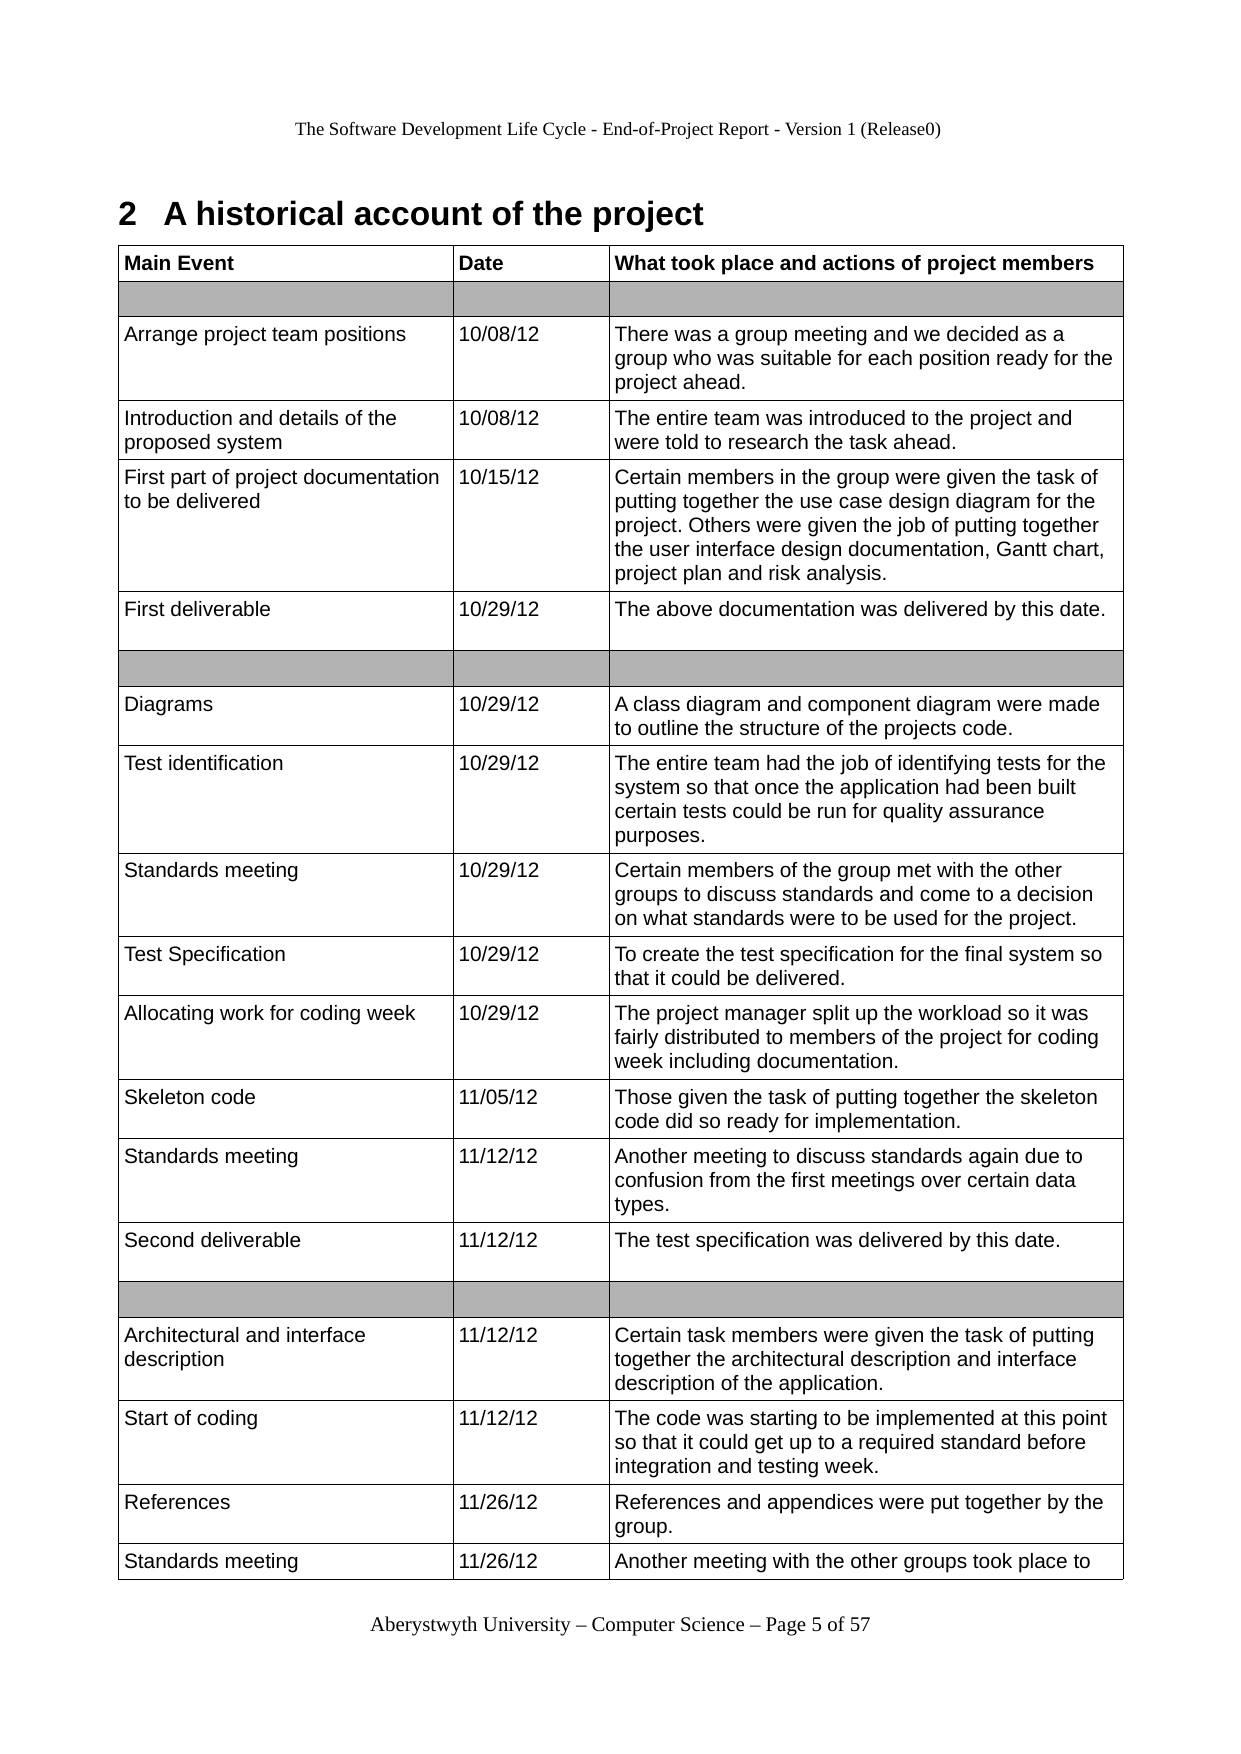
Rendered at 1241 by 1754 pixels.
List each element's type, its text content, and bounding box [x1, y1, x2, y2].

table_cell A class diagram and component diagram were made to outline the structure of the projects code. [610, 687, 1123, 745]
table_cell [454, 651, 609, 686]
table_cell [119, 282, 453, 316]
table_cell Arrange project team positions [119, 317, 453, 400]
table_cell Another meeting with the other groups took place to [610, 1544, 1123, 1579]
table_cell 29/10/12 [454, 854, 609, 936]
table_cell Architectural and interface description [119, 1318, 453, 1400]
table_cell 29/10/12 [454, 592, 609, 650]
table_cell Another meeting to discuss standards again due to confusion from the first meetings over certain data types. [610, 1139, 1123, 1222]
table_cell 08/10/12 [454, 401, 609, 459]
table_cell 12/11/12 [454, 1139, 609, 1222]
table_cell [119, 651, 453, 686]
table_cell Diagrams [119, 687, 453, 745]
table_cell [454, 282, 609, 316]
table_cell The entire team had the job of identifying tests for the system so that once the application had been built certain tests could be run for quality assurance purposes. [610, 746, 1123, 852]
table_cell Certain task members were given the task of putting together the architectural description and interface description of the application. [610, 1318, 1123, 1400]
table_cell 26/11/12 [454, 1485, 609, 1543]
table_cell References and appendices were put together by the group. [610, 1485, 1123, 1543]
table_cell [610, 1282, 1123, 1317]
table_cell Those given the task of putting together the skeleton code did so ready for implementation. [610, 1080, 1123, 1138]
table_cell Standards meeting [119, 854, 453, 936]
table_cell 29/10/12 [454, 687, 609, 745]
table_header Date [454, 246, 609, 281]
table_cell 29/10/12 [454, 937, 609, 995]
table_cell To create the test specification for the final system so that it could be delivered. [610, 937, 1123, 995]
table_cell First part of project documentation to be delivered [119, 460, 453, 591]
table_header Main Event [119, 246, 453, 281]
table_cell [610, 651, 1123, 686]
table_cell The test specification was delivered by this date. [610, 1223, 1123, 1281]
table_cell 12/11/12 [454, 1223, 609, 1281]
table_cell The code was starting to be implemented at this point so that it could get up to a required standard before integration and testing week. [610, 1401, 1123, 1484]
table_cell Standards meeting [119, 1139, 453, 1222]
table_cell 05/11/12 [454, 1080, 609, 1138]
table_cell 26/11/12 [454, 1544, 609, 1579]
table_header What took place and actions of project members [610, 246, 1123, 281]
subtitle A historical account of the project [118, 194, 1122, 233]
table_cell 15/10/12 [454, 460, 609, 591]
table_cell [610, 282, 1123, 316]
table_cell 12/11/12 [454, 1401, 609, 1484]
table_cell The above documentation was delivered by this date. [610, 592, 1123, 650]
table_cell 12/11/12 [454, 1318, 609, 1400]
table_cell Test Specification [119, 937, 453, 995]
table_cell [119, 1282, 453, 1317]
table_cell Start of coding [119, 1401, 453, 1484]
table_cell Introduction and details of the proposed system [119, 401, 453, 459]
table_cell 08/10/12 [454, 317, 609, 400]
table_cell Skeleton code [119, 1080, 453, 1138]
table_cell Certain members in the group were given the task of putting together the use case design diagram for the project. Others were given the job of putting together the user interface design documentation, Gantt chart, project plan and risk analysis. [610, 460, 1123, 591]
table_cell 29/10/12 [454, 996, 609, 1079]
table_cell Standards meeting [119, 1544, 453, 1579]
table_cell The project manager split up the workload so it was fairly distributed to members of the project for coding week including documentation. [610, 996, 1123, 1079]
table_cell Second deliverable [119, 1223, 453, 1281]
table_cell References [119, 1485, 453, 1543]
table_cell The entire team was introduced to the project and were told to research the task ahead. [610, 401, 1123, 459]
table_cell Allocating work for coding week [119, 996, 453, 1079]
table_cell There was a group meeting and we decided as a group who was suitable for each position ready for the project ahead. [610, 317, 1123, 400]
table_cell Test identification [119, 746, 453, 852]
table_cell Certain members of the group met with the other groups to discuss standards and come to a decision on what standards were to be used for the project. [610, 854, 1123, 936]
table_cell First deliverable [119, 592, 453, 650]
table_cell 29/10/12 [454, 746, 609, 852]
table_cell [454, 1282, 609, 1317]
